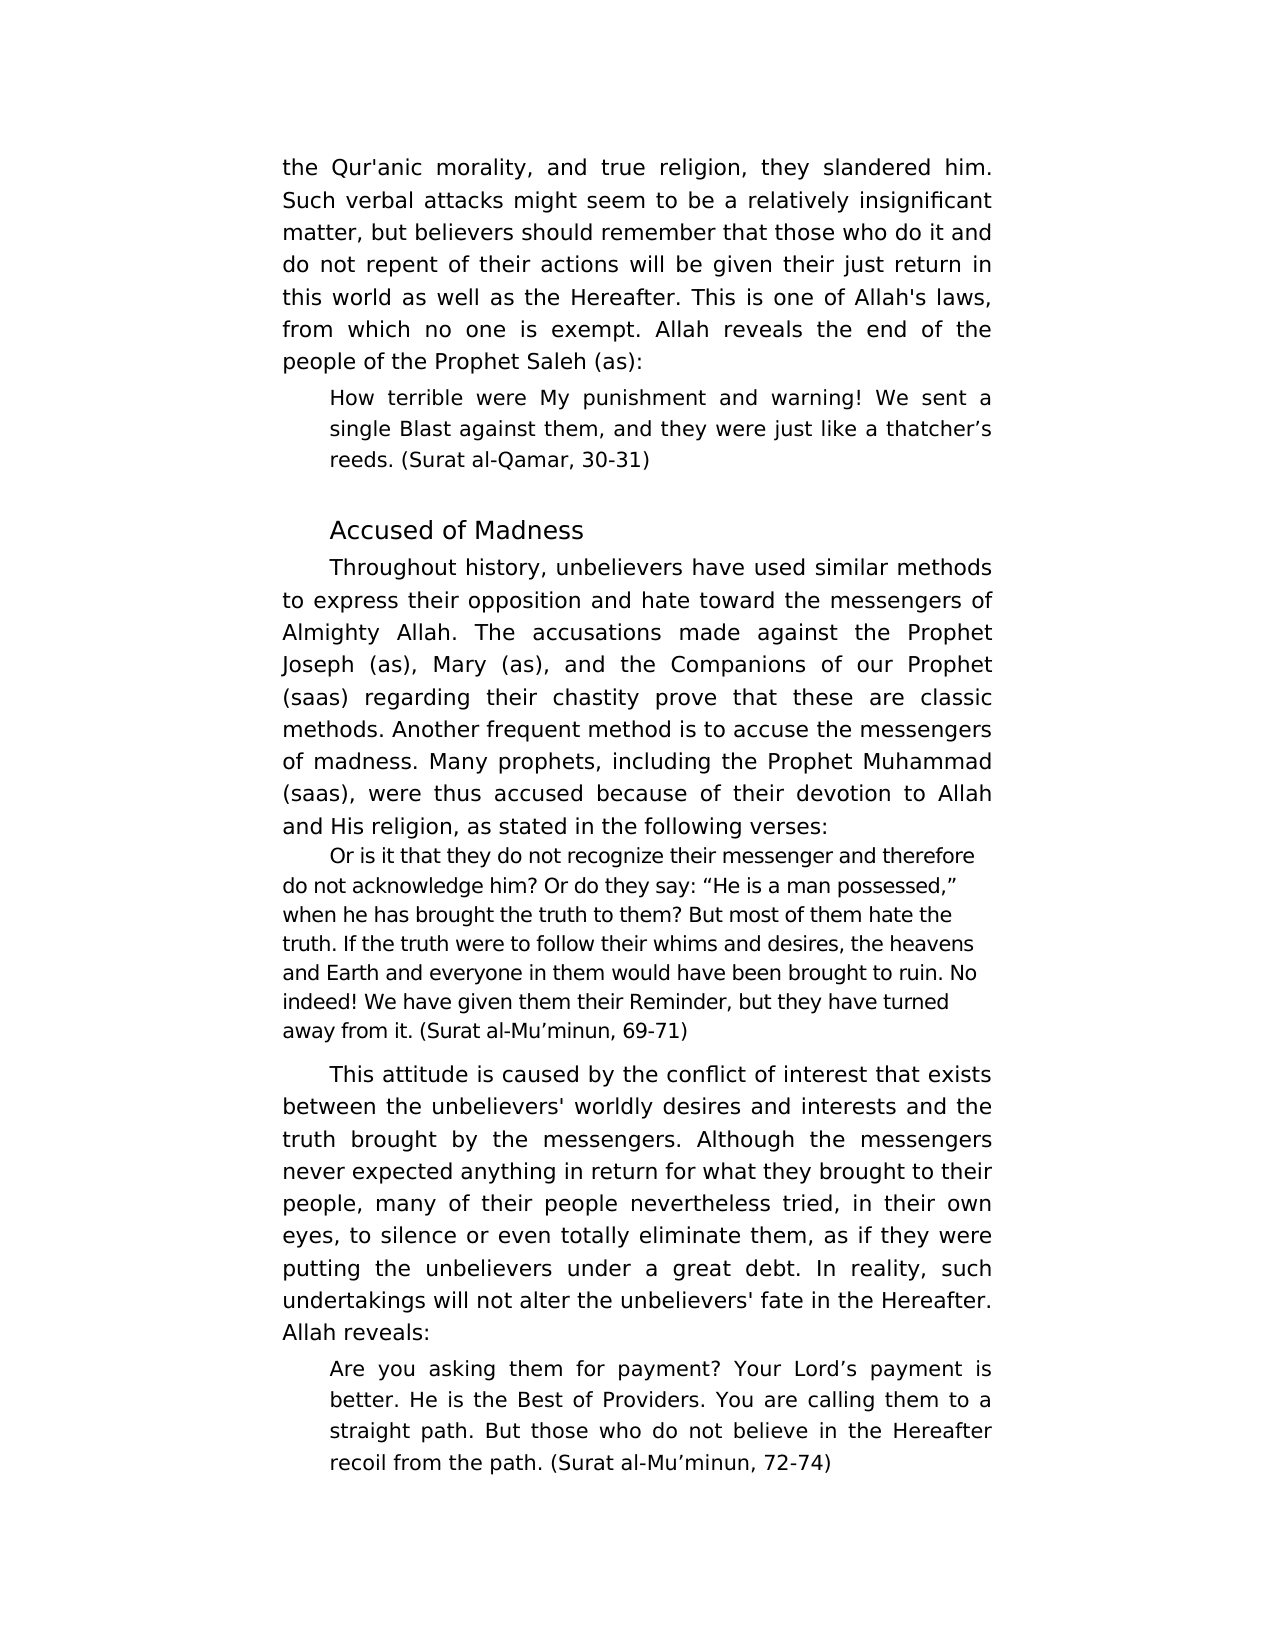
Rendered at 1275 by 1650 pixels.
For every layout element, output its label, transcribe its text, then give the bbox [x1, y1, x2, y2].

text This attitude is caused by the conflict of interest that exists between the unbelievers' worldly desires and interests and the truth brought by the messengers. Although the messengers never expected anything in return for what they brought to their people, many of their people nevertheless tried, in their own eyes, to silence or even totally eliminate them, as if they were putting the unbelievers under a great debt. In reality, such undertakings will not alter the unbelievers' fate in the Hereafter. Allah reveals: [282, 1057, 993, 1347]
text Are you asking them for payment? Your Lord’s payment is better. He is the Best of Providers. You are calling them to a straight path. But those who do not believe in the Hereafter recoil from the path. (Surat al-Mu’minun, 72-74) [329, 1351, 993, 1476]
text Or is it that they do not recognize their messenger and therefore do not acknowledge him? Or do they say: “He is a man possessed,” when he has brought the truth to them? But most of them hate the truth. If the truth were to follow their whims and desires, the heavens and Earth and everyone in them would have been brought to ruin. No indeed! We have given them their Reminder, but they have turned away from it. (Surat al-Mu’minun, 69-71) [282, 841, 993, 1045]
text How terrible were My punishment and warning! We sent a single Blast against them, and they were just like a thatcher’s reeds. (Surat al-Qamar, 30-31) [329, 380, 993, 474]
text Accused of Madness [329, 514, 993, 546]
text the Qur'anic morality, and true religion, they slandered him. Such verbal attacks might seem to be a relatively insignificant matter, but believers should remember that those who do it and do not repent of their actions will be given their just return in this world as well as the Hereafter. This is one of Allah's laws, from which no one is exempt. Allah reveals the end of the people of the Prophet Saleh (as): [282, 150, 993, 376]
text Throughout history, unbelievers have used similar methods to express their opposition and hate toward the messengers of Almighty Allah. The accusations made against the Prophet Joseph (as), Mary (as), and the Companions of our Prophet (saas) regarding their chastity prove that these are classic methods. Another frequent method is to accuse the messengers of madness. Many prophets, including the Prophet Muhammad (saas), were thus accused because of their devotion to Allah and His religion, as stated in the following verses: [282, 550, 993, 841]
